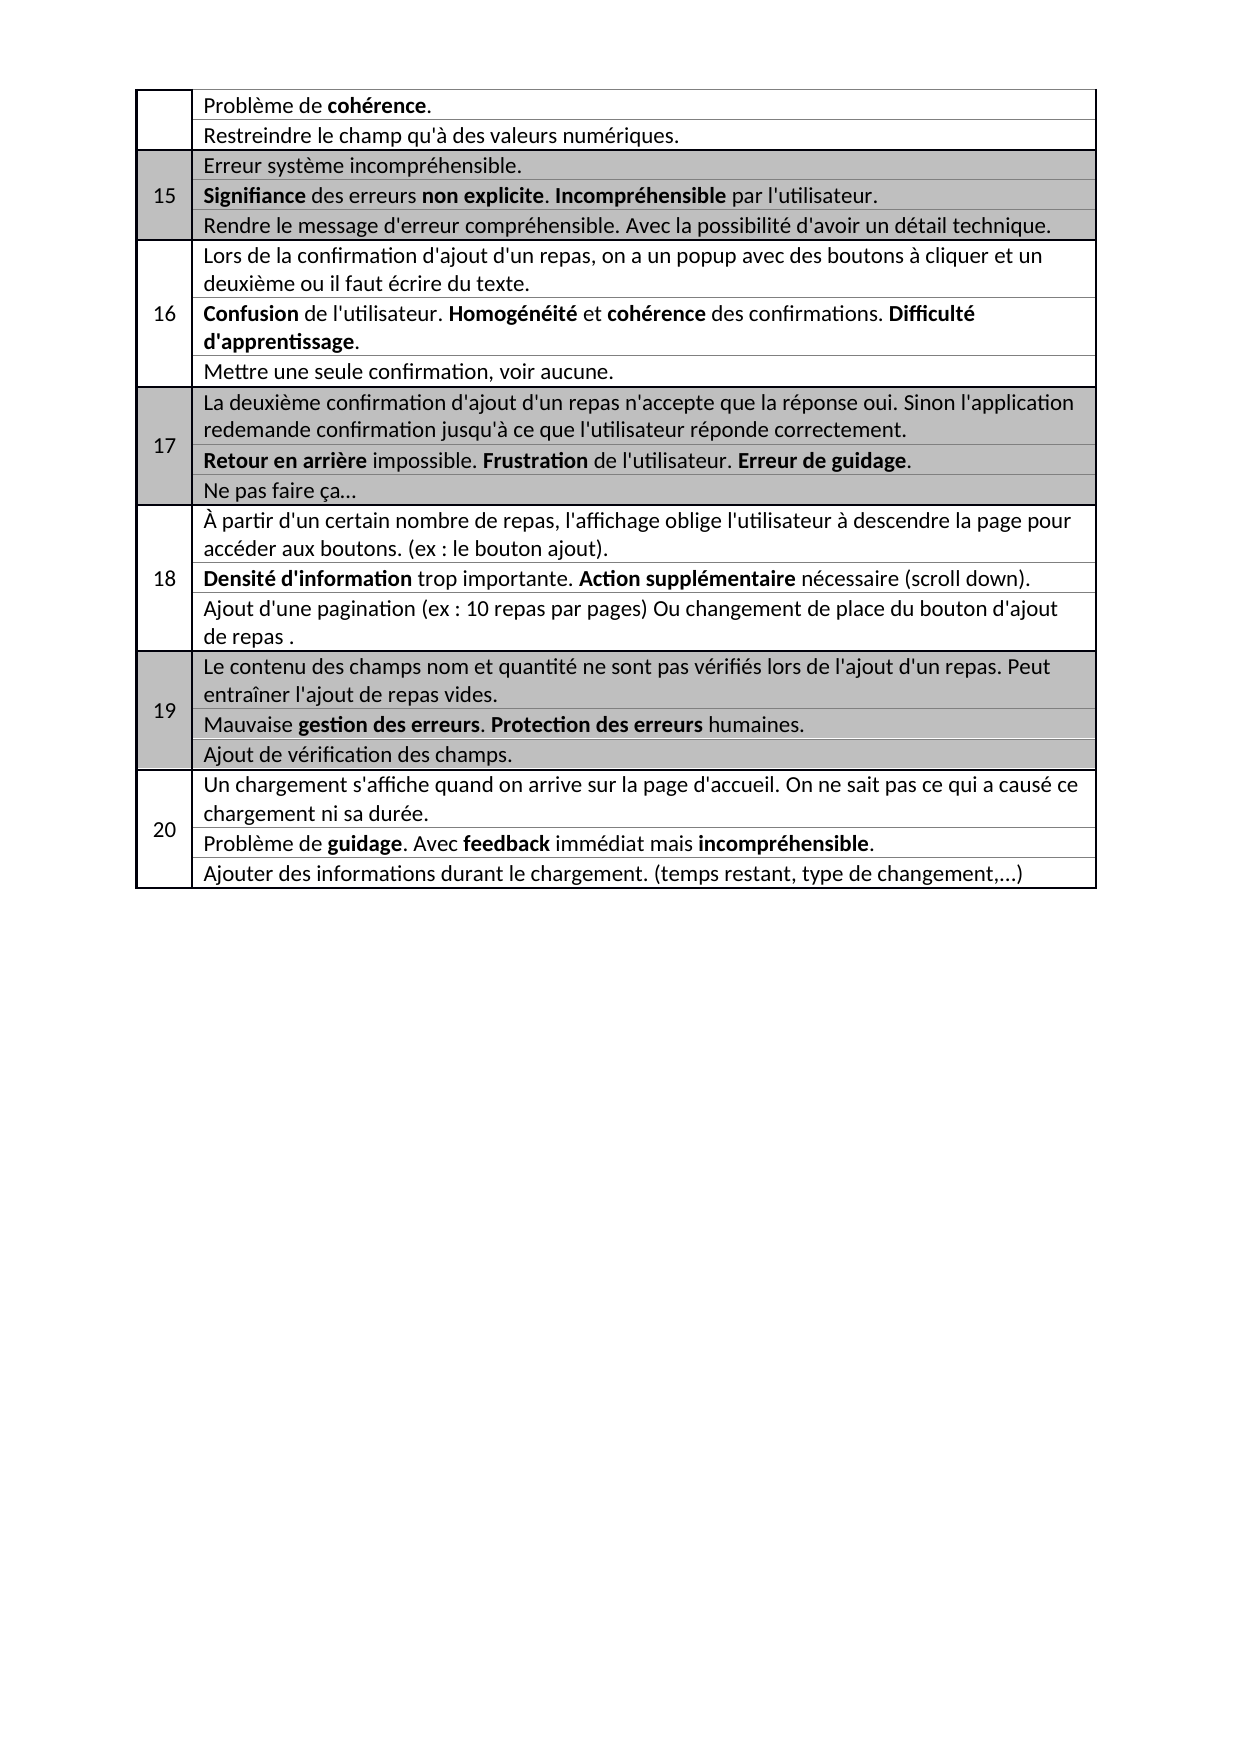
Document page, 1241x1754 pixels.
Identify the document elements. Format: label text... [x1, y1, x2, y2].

table_cell Ne pas faire ça… [193, 475, 1095, 504]
table_cell Problème de guidage. Avec feedback immédiat mais incompréhensible. [193, 828, 1095, 857]
table_cell À partir d'un certain nombre de repas, l'affichage oblige l'utilisateur à descendre la page pour accéder aux boutons. (ex : le bouton ajout). [193, 506, 1095, 562]
table_cell Retour en arrière impossible. Frustration de l'utilisateur. Erreur de guidage. [193, 445, 1095, 474]
table_cell Mettre une seule confirmation, voir aucune. [193, 356, 1095, 386]
table_cell Rendre le message d'erreur compréhensible. Avec la possibilité d'avoir un détail technique. [193, 210, 1095, 239]
table_cell Signifiance des erreurs non explicite. Incompréhensible par l'utilisateur. [193, 180, 1095, 209]
table_cell Le contenu des champs nom et quantité ne sont pas vérifiés lors de l'ajout d'un repas. Peut entraîner l'ajout de repas vides. [193, 652, 1095, 708]
table_cell 15 [138, 151, 191, 239]
table_cell Un chargement s'affiche quand on arrive sur la page d'accueil. On ne sait pas ce qui a causé ce chargement ni sa durée. [193, 771, 1095, 827]
table_cell Lors de la confirmation d'ajout d'un repas, on a un popup avec des boutons à cliquer et un deuxième ou il faut écrire du texte. [193, 241, 1095, 297]
table_cell Mauvaise gestion des erreurs. Protection des erreurs humaines. [193, 709, 1095, 738]
table_cell 16 [138, 241, 191, 386]
table_cell Erreur système incompréhensible. [193, 151, 1095, 179]
table_cell Densité d'information trop importante. Action supplémentaire nécessaire (scroll down). [193, 563, 1095, 592]
table_cell Ajouter des informations durant le chargement. (temps restant, type de changement,...) [193, 858, 1095, 887]
table_cell La deuxième confirmation d'ajout d'un repas n'accepte que la réponse oui. Sinon l'application redemande confirmation jusqu'à ce que l'utilisateur réponde correctement. [193, 388, 1095, 444]
table_cell Ajout de vérification des champs. [193, 740, 1095, 768]
table_cell Problème de cohérence. [193, 90, 1095, 119]
table_cell [138, 91, 191, 149]
table_cell Confusion de l'utilisateur. Homogénéité et cohérence des confirmations. Difficulté d'apprentissage. [193, 298, 1095, 355]
table_cell Ajout d'une pagination (ex : 10 repas par pages) Ou changement de place du bouton d'ajout de repas . [193, 593, 1095, 650]
table_cell 18 [138, 506, 191, 650]
table_cell 20 [138, 771, 191, 887]
table_cell 19 [138, 652, 191, 768]
table_cell 17 [138, 388, 191, 504]
table_cell Restreindre le champ qu'à des valeurs numériques. [193, 120, 1095, 149]
